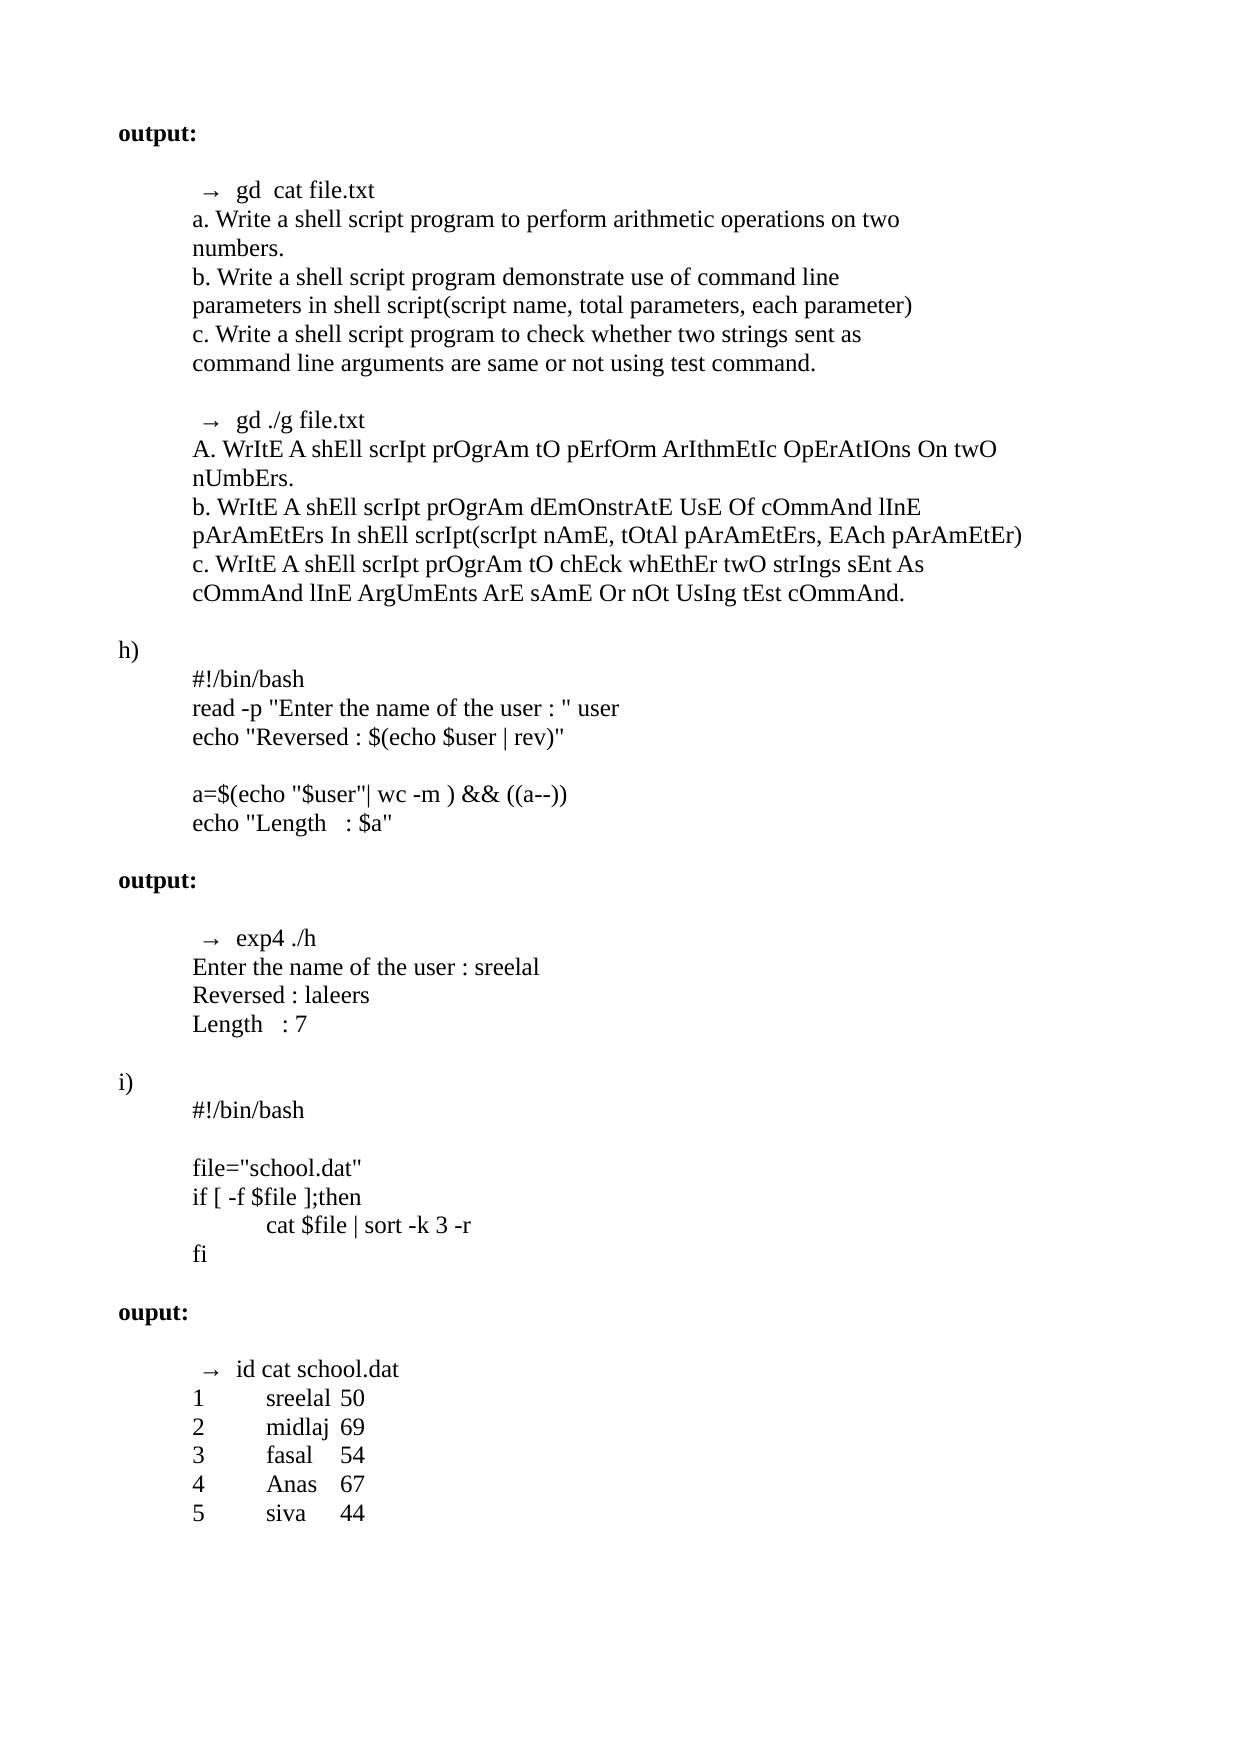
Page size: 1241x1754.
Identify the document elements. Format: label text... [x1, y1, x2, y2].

text b. Write a shell script program demonstrate use of command line [118, 262, 1122, 291]
text h) [118, 636, 1122, 664]
text output: [118, 118, 1122, 147]
text read -p "Enter the name of the user : " user [118, 693, 1122, 722]
text command line arguments are same or not using test command. [118, 348, 1122, 377]
text c. WrItE A shEll scrIpt prOgrAm tO chEck whEthEr twO strIngs sEnt As [118, 549, 1122, 578]
text cat $file | sort -k 3 -r [118, 1211, 1122, 1239]
text if [ -f $file ];then [118, 1182, 1122, 1211]
text echo "Reversed : $(echo $user | rev)" [118, 722, 1122, 751]
text parameters in shell script(script name, total parameters, each parameter) [118, 291, 1122, 319]
text 3 fasal 54 [118, 1441, 1122, 1469]
text Enter the name of the user : sreelal [118, 952, 1122, 981]
text cOmmAnd lInE ArgUmEnts ArE sAmE Or nOt UsIng tEst cOmmAnd. [118, 578, 1122, 607]
text 5 siva 44 [118, 1498, 1122, 1527]
text #!/bin/bash [118, 1096, 1122, 1124]
text b. WrItE A shEll scrIpt prOgrAm dEmOnstrAtE UsE Of cOmmAnd lInE [118, 492, 1122, 521]
text nUmbErs. [118, 463, 1122, 492]
text fi [118, 1239, 1122, 1268]
text 2 midlaj 69 [118, 1412, 1122, 1441]
text #!/bin/bash [118, 664, 1122, 693]
text → id cat school.dat [118, 1354, 1122, 1383]
text a=$(echo "$user"| wc -m ) && ((a--)) [118, 779, 1122, 808]
text pArAmEtErs In shEll scrIpt(scrIpt nAmE, tOtAl pArAmEtErs, EAch pArAmEtEr) [118, 521, 1122, 549]
text ouput: [118, 1297, 1122, 1326]
text numbers. [118, 233, 1122, 262]
text Reversed : laleers [118, 981, 1122, 1009]
text A. WrItE A shEll scrIpt prOgrAm tO pErfOrm ArIthmEtIc OpErAtIOns On twO [118, 434, 1122, 463]
text a. Write a shell script program to perform arithmetic operations on two [118, 204, 1122, 233]
text i) [118, 1067, 1122, 1096]
text output: [118, 866, 1122, 894]
text 4 Anas 67 [118, 1469, 1122, 1498]
text file="school.dat" [118, 1153, 1122, 1182]
text c. Write a shell script program to check whether two strings sent as [118, 319, 1122, 348]
text Length : 7 [118, 1009, 1122, 1038]
text → gd cat file.txt [118, 176, 1122, 204]
text → exp4 ./h [118, 923, 1122, 952]
text → gd ./g file.txt [118, 406, 1122, 434]
text 1 sreelal 50 [118, 1383, 1122, 1412]
text echo "Length : $a" [118, 808, 1122, 837]
